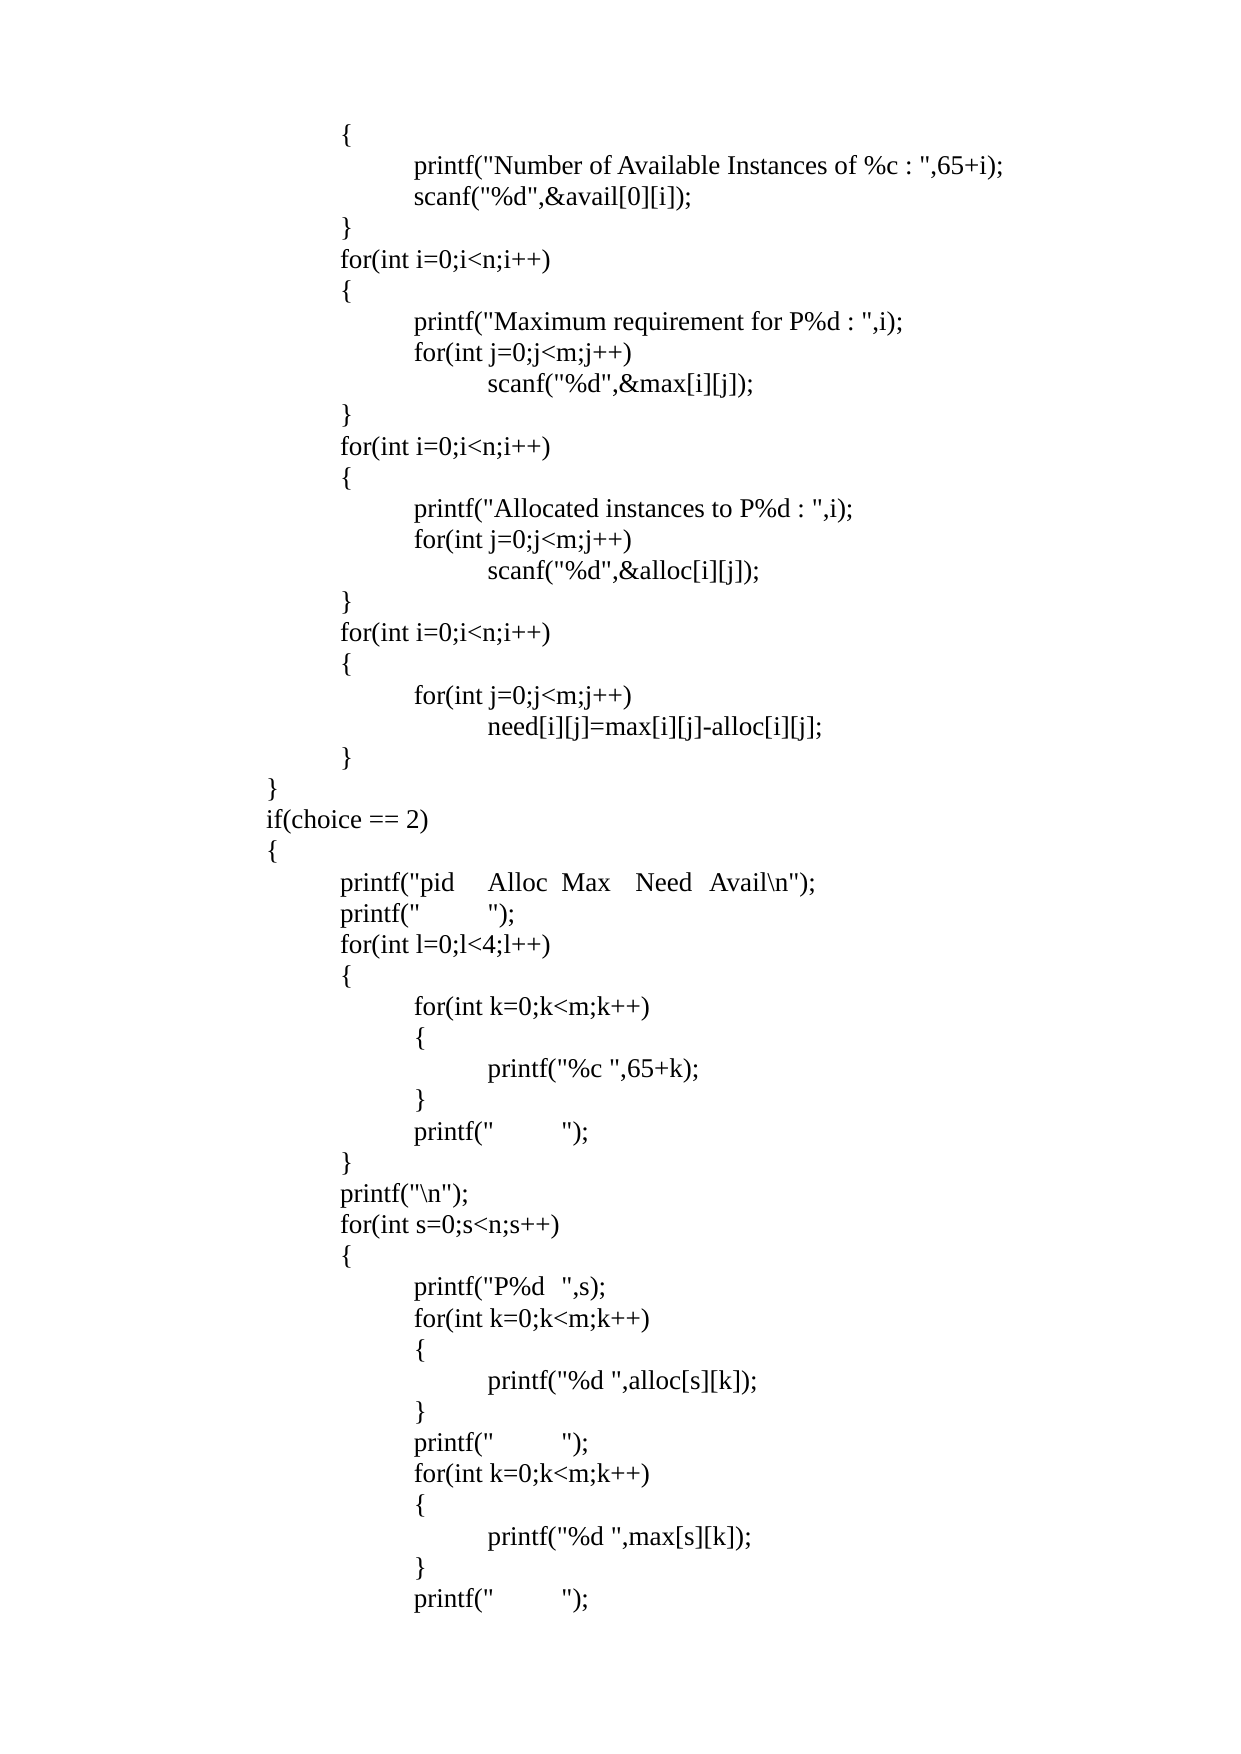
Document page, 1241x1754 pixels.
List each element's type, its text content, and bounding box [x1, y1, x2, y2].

text { [118, 1021, 1122, 1052]
text { [118, 834, 1122, 866]
text } [118, 212, 1122, 243]
text for(int i=0;i<n;i++) [118, 429, 1122, 461]
text for(int s=0;s<n;s++) [118, 1208, 1122, 1239]
text printf("pid Alloc Max Need Avail\n"); [118, 866, 1122, 897]
text scanf("%d",&avail[0][i]); [118, 180, 1122, 212]
text printf("Maximum requirement for P%d : ",i); [118, 305, 1122, 336]
text printf("%d ",max[s][k]); [118, 1520, 1122, 1551]
text for(int j=0;j<m;j++) [118, 336, 1122, 367]
text { [118, 1333, 1122, 1364]
text { [118, 1239, 1122, 1271]
text need[i][j]=max[i][j]-alloc[i][j]; [118, 710, 1122, 741]
text for(int k=0;k<m;k++) [118, 1457, 1122, 1488]
text } [118, 772, 1122, 803]
text } [118, 398, 1122, 429]
text if(choice == 2) [118, 803, 1122, 834]
text printf("%d ",alloc[s][k]); [118, 1364, 1122, 1395]
text } [118, 741, 1122, 772]
text printf(" "); [118, 1426, 1122, 1457]
text for(int j=0;j<m;j++) [118, 679, 1122, 710]
text { [118, 959, 1122, 990]
text for(int j=0;j<m;j++) [118, 523, 1122, 554]
text printf(" "); [118, 1582, 1122, 1613]
text { [118, 461, 1122, 492]
text printf("%c ",65+k); [118, 1052, 1122, 1084]
text } [118, 1084, 1122, 1115]
text { [118, 118, 1122, 149]
text printf("P%d ",s); [118, 1271, 1122, 1302]
text for(int k=0;k<m;k++) [118, 990, 1122, 1021]
text for(int k=0;k<m;k++) [118, 1302, 1122, 1333]
text { [118, 274, 1122, 305]
text for(int i=0;i<n;i++) [118, 616, 1122, 648]
text } [118, 1146, 1122, 1177]
text scanf("%d",&alloc[i][j]); [118, 554, 1122, 585]
text scanf("%d",&max[i][j]); [118, 367, 1122, 398]
text printf("\n"); [118, 1177, 1122, 1208]
text printf(" "); [118, 1115, 1122, 1146]
text for(int i=0;i<n;i++) [118, 243, 1122, 274]
text } [118, 585, 1122, 616]
text { [118, 648, 1122, 679]
text printf(" "); [118, 897, 1122, 928]
text } [118, 1395, 1122, 1426]
text for(int l=0;l<4;l++) [118, 928, 1122, 959]
text printf("Allocated instances to P%d : ",i); [118, 492, 1122, 523]
text { [118, 1488, 1122, 1520]
text printf("Number of Available Instances of %c : ",65+i); [118, 149, 1122, 180]
text } [118, 1551, 1122, 1582]
